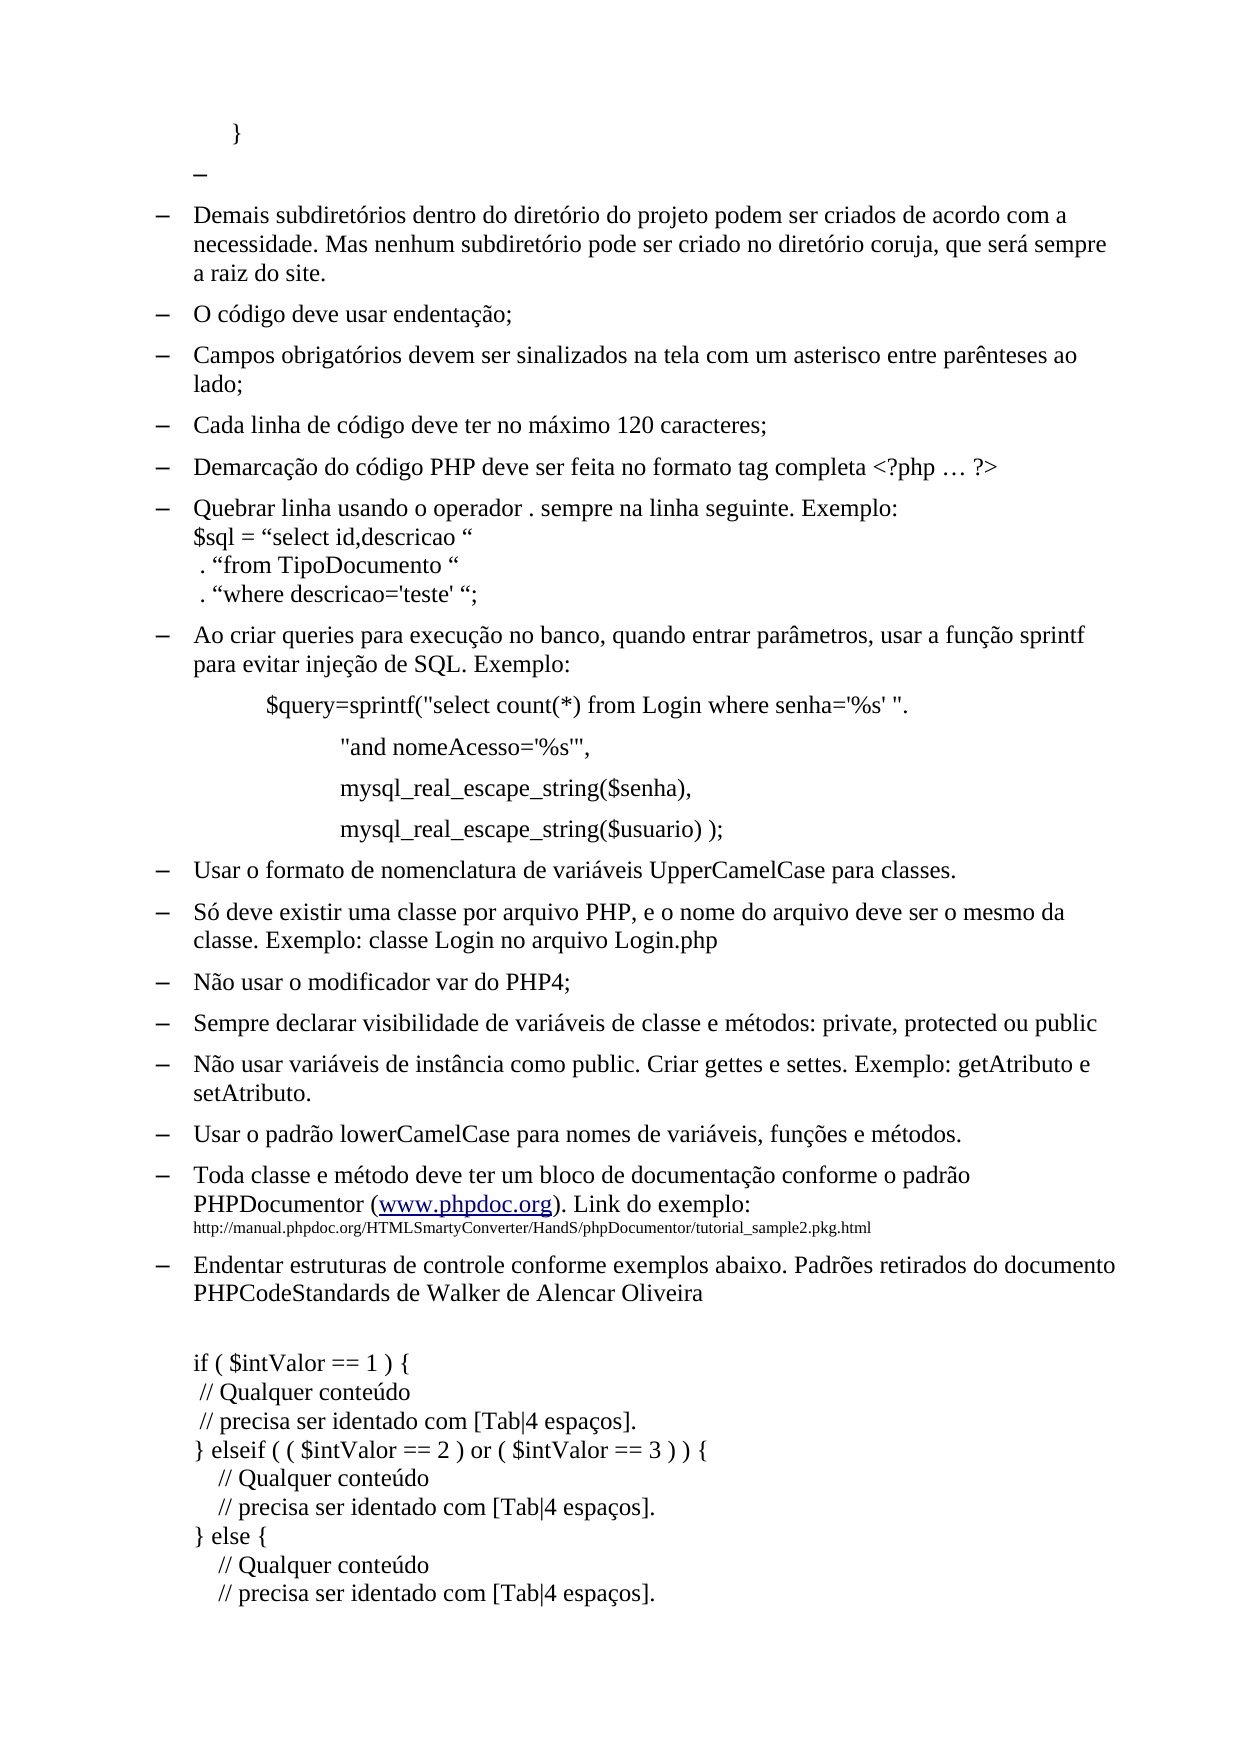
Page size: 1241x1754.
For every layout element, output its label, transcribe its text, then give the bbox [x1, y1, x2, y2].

list Sempre declarar visibilidade de variáveis de classe e métodos: private, protected ou public [156, 1008, 1122, 1037]
list Toda classe e método deve ter um bloco de documentação conforme o padrão PHPDocumentor (www.phpdoc.org). Link do exemplo: http://manual.phpdoc.org/HTMLSmartyConverter/HandS/phpDocumentor/tutorial_sample2.pkg.html [156, 1161, 1122, 1237]
list Campos obrigatórios devem ser sinalizados na tela com um asterisco entre parênteses ao lado; [156, 341, 1122, 398]
list Demarcação do código PHP deve ser feita no formato tag completa <?php … ?> [156, 452, 1122, 481]
list Não usar o modificador var do PHP4; [156, 967, 1122, 996]
list if ( $intValor == 1 ) { // Qualquer conteúdo // precisa ser identado com [Tab|4 espaços]. } elseif ( ( $intValor == 2 ) or ( $intValor == 3 ) ) { // Qualquer conteúdo // precisa ser identado com [Tab|4 espaços]. } else { // Qualquer conteúdo // precisa ser identado com [Tab|4 espaços]. [156, 1320, 1122, 1607]
list } [193, 118, 1122, 147]
list Só deve existir uma classe por arquivo PHP, e o nome do arquivo deve ser o mesmo da classe. Exemplo: classe Login no arquivo Login.php [156, 897, 1122, 954]
text mysql_real_escape_string($senha), [118, 773, 1122, 802]
list Demais subdiretórios dentro do diretório do projeto podem ser criados de acordo com a necessidade. Mas nenhum subdiretório pode ser criado no diretório coruja, que será sempre a raiz do site. [156, 201, 1122, 287]
list Usar o padrão lowerCamelCase para nomes de variáveis, funções e métodos. [156, 1119, 1122, 1148]
list O código deve usar endentação; [156, 299, 1122, 328]
list Ao criar queries para execução no banco, quando entrar parâmetros, usar a função sprintf para evitar injeção de SQL. Exemplo: [156, 621, 1122, 678]
list Cada linha de código deve ter no máximo 120 caracteres; [156, 411, 1122, 439]
list Quebrar linha usando o operador . sempre na linha seguinte. Exemplo: $sql = “select id,descricao “ . “from TipoDocumento “ . “where descricao='teste' “; [156, 493, 1122, 608]
list Endentar estruturas de controle conforme exemplos abaixo. Padrões retirados do documento PHPCodeStandards de Walker de Alencar Oliveira [156, 1250, 1122, 1307]
text "and nomeAcesso='%s'", [118, 732, 1122, 761]
list Não usar variáveis de instância como public. Criar gettes e settes. Exemplo: getAtributo e setAtributo. [156, 1049, 1122, 1107]
text mysql_real_escape_string($usuario) ); [118, 814, 1122, 843]
list Usar o formato de nomenclatura de variáveis UpperCamelCase para classes. [156, 856, 1122, 884]
text $query=sprintf("select count(*) from Login where senha='%s' ". [118, 691, 1122, 719]
